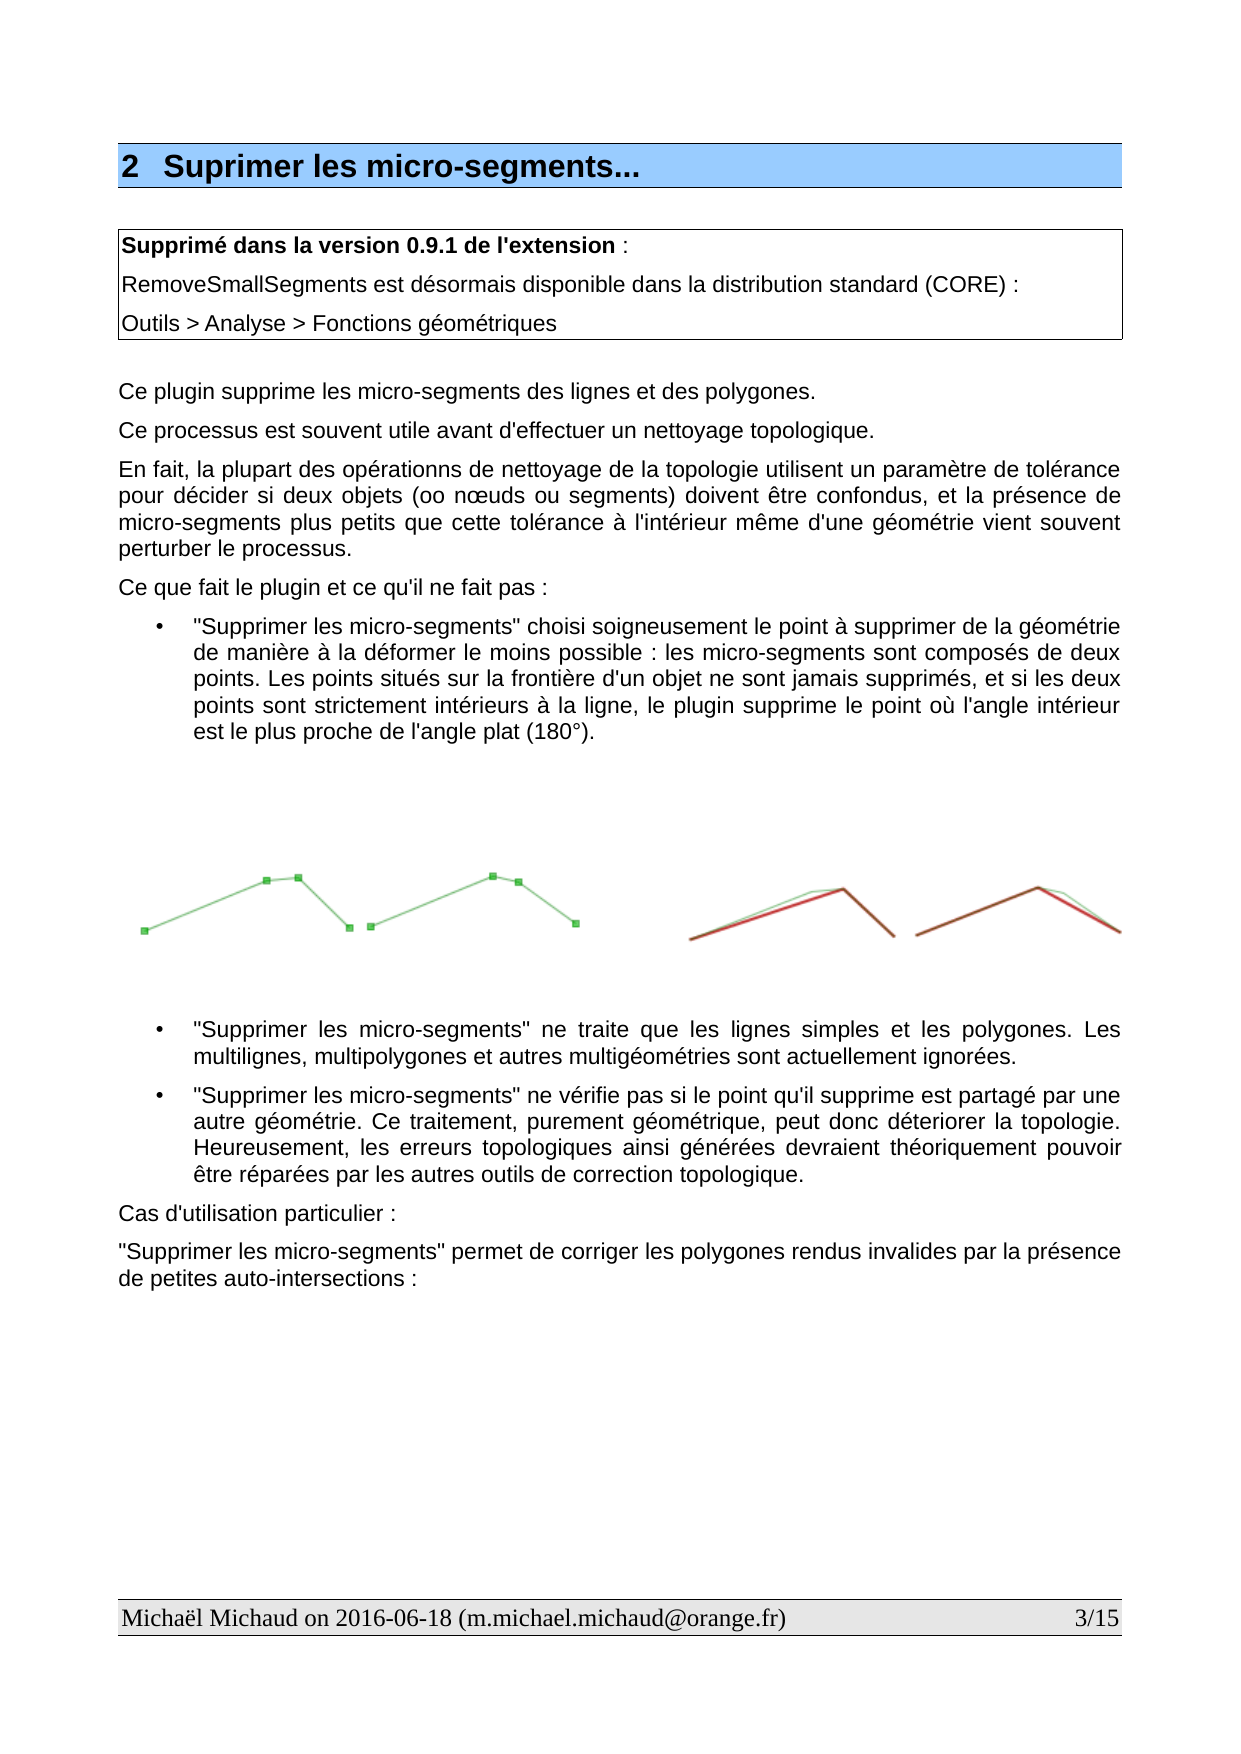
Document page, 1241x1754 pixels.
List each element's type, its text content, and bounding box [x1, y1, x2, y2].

text Cas d'utilisation particulier : [118, 1199, 1122, 1226]
text Ce processus est souvent utile avant d'effectuer un nettoyage topologique. [118, 417, 1122, 443]
subtitle Suprimer les micro-segments... [118, 144, 1122, 187]
text Ce plugin supprime les micro-segments des lignes et des polygones. [118, 378, 1122, 404]
text En fait, la plupart des opérationns de nettoyage de la topologie utilisent un paramètre de tolérance pour décider si deux objets (oo nœuds ou segments) doivent être confondus, et la présence de micro-segments plus petits que cette tolérance à l'intérieur même d'une géométrie vient souvent perturber le processus. [118, 456, 1122, 561]
list "Supprimer les micro-segments" ne traite que les lignes simples et les polygones. Les multilignes, multipolygones et autres multigéométries sont actuellement ignorées. [156, 1016, 1122, 1069]
text Outils > Analyse > Fonctions géométriques [119, 307, 1122, 339]
text Supprimé dans la version 0.9.1 de l'extension : [119, 230, 1122, 258]
list "Supprimer les micro-segments" ne vérifie pas si le point qu'il supprime est partagé par une autre géométrie. Ce traitement, purement géométrique, peut donc déteriorer la topologie. Heureusement, les erreurs topologiques ainsi générées devraient théoriquement pouvoir être réparées par les autres outils de correction topologique. [156, 1082, 1122, 1187]
text "Supprimer les micro-segments" permet de corriger les polygones rendus invalides par la présence de petites auto-intersections : [118, 1238, 1122, 1291]
text Ce que fait le plugin et ce qu'il ne fait pas : [118, 574, 1122, 600]
text RemoveSmallSegments est désormais disponible dans la distribution standard (CORE) : [119, 268, 1122, 297]
list "Supprimer les micro-segments" choisi soigneusement le point à supprimer de la géométrie de manière à la déformer le moins possible : les micro-segments sont composés de deux points. Les points situés sur la frontière d'un objet ne sont jamais supprimés, et si les deux points sont strictement intérieurs à la ligne, le plugin supprime le point où l'angle intérieur est le plus proche de l'angle plat (180°). [156, 613, 1122, 744]
